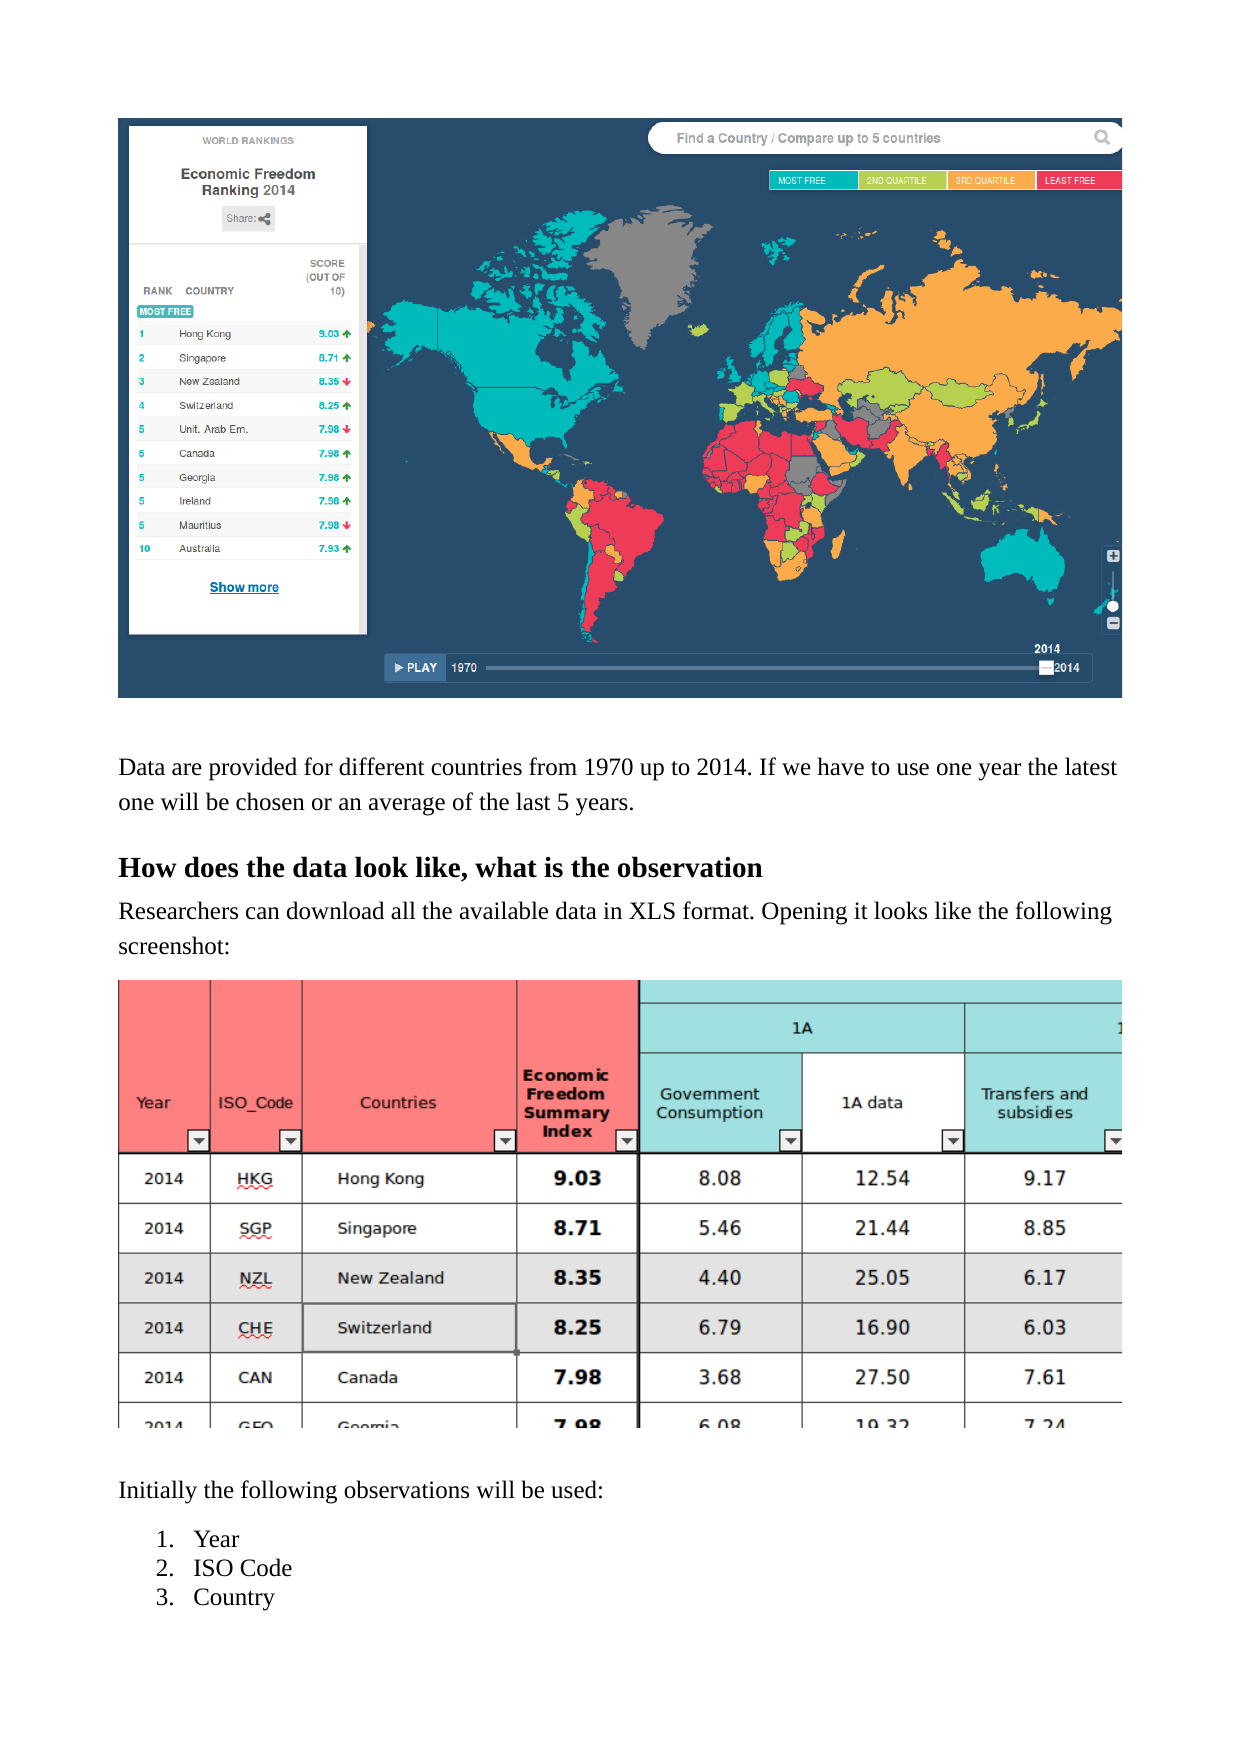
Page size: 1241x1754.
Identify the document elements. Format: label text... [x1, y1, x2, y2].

text Researchers can download all the available data in XLS format. Opening it looks like the following screenshot: [118, 896, 1122, 960]
list Country [156, 1582, 1122, 1610]
text Data are provided for different countries from 1970 up to 2014. If we have to use one year the latest one will be chosen or an average of the last 5 years. [118, 752, 1122, 816]
list ISO Code [156, 1553, 1122, 1582]
picture [118, 980, 1123, 1428]
picture [118, 118, 1123, 698]
text Initially the following observations will be used: [118, 1475, 1122, 1504]
subtitle How does the data look like, what is the observation [118, 850, 1122, 884]
list Year [156, 1524, 1122, 1553]
